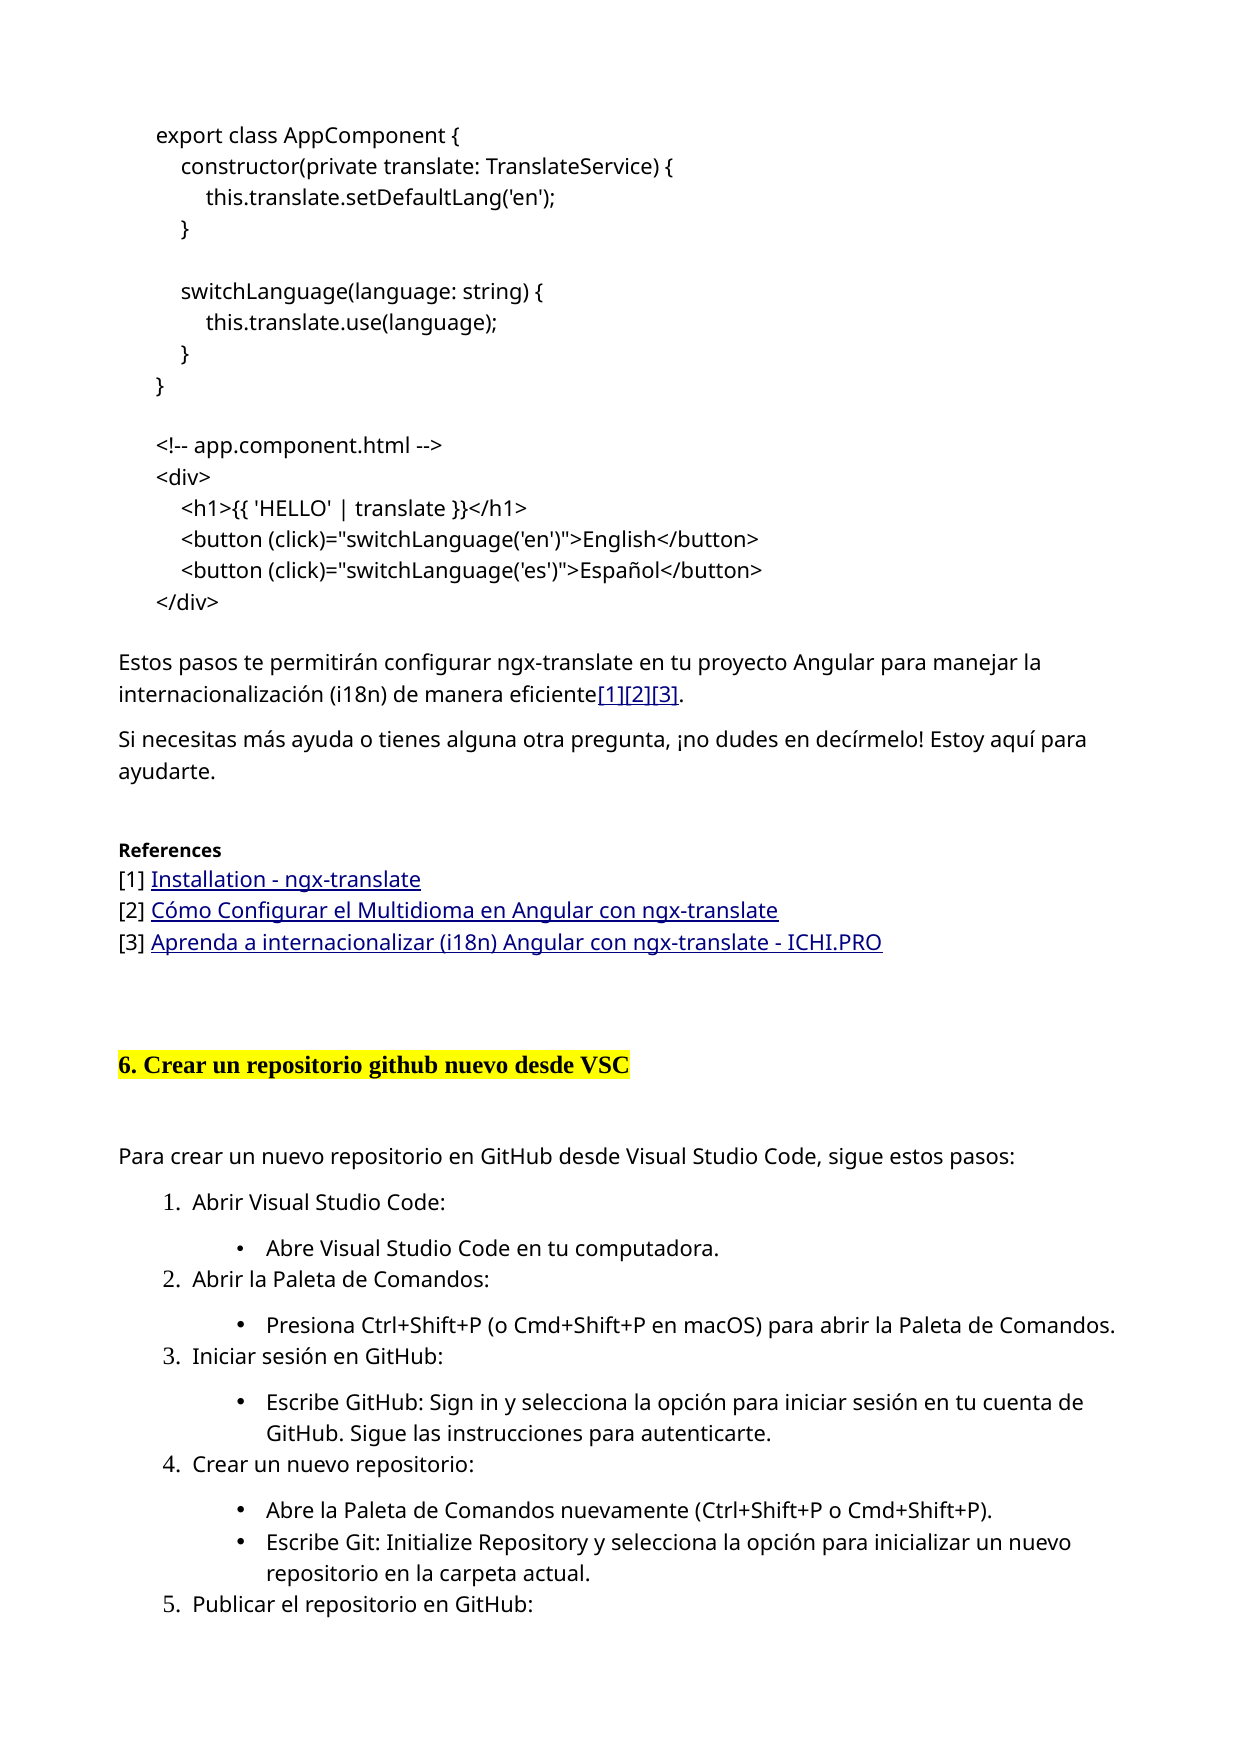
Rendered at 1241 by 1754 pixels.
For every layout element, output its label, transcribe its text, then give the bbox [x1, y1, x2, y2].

list Crear un nuevo repositorio: [162, 1448, 1122, 1479]
text } [118, 368, 1122, 399]
text Estos pasos te permitirán configurar ngx-translate en tu proyecto Angular para manejar la internacionalización (i18n) de manera eficiente[1][2][3]. [118, 646, 1122, 708]
text <button (click)="switchLanguage('es')">Español</button> [118, 554, 1122, 585]
text <div> [118, 460, 1122, 491]
list Escribe Git: Initialize Repository y selecciona la opción para inicializar un nuevo repositorio en la carpeta actual. [236, 1525, 1122, 1587]
text 6. Crear un repositorio github nuevo desde VSC [118, 1048, 1122, 1079]
list Abre la Paleta de Comandos nuevamente (Ctrl+Shift+P o Cmd+Shift+P). [236, 1494, 1122, 1525]
text switchLanguage(language: string) { [118, 274, 1122, 306]
text } [118, 212, 1122, 243]
text export class AppComponent { [118, 118, 1122, 149]
list Publicar el repositorio en GitHub: [162, 1587, 1122, 1619]
list Escribe GitHub: Sign in y selecciona la opción para iniciar sesión en tu cuenta de GitHub. Sigue las instrucciones para autenticarte. [236, 1385, 1122, 1448]
list Abrir Visual Studio Code: [162, 1185, 1122, 1217]
text Si necesitas más ayuda o tienes alguna otra pregunta, ¡no dudes en decírmelo! Estoy aquí para ayudarte. [118, 723, 1122, 785]
list Abre Visual Studio Code en tu computadora. [236, 1231, 1122, 1262]
text [2] Cómo Configurar el Multidioma en Angular con ngx-translate [118, 894, 1122, 925]
text } [118, 337, 1122, 368]
text Para crear un nuevo repositorio en GitHub desde Visual Studio Code, sigue estos pasos: [118, 1139, 1122, 1171]
text this.translate.use(language); [118, 306, 1122, 337]
list Iniciar sesión en GitHub: [162, 1339, 1122, 1371]
text </div> [118, 585, 1122, 616]
text <!-- app.component.html --> [118, 429, 1122, 460]
text <button (click)="switchLanguage('en')">English</button> [118, 523, 1122, 554]
text this.translate.setDefaultLang('en'); [118, 181, 1122, 212]
text <h1>{{ 'HELLO' | translate }}</h1> [118, 491, 1122, 523]
list Abrir la Paleta de Comandos: [162, 1262, 1122, 1294]
text References [118, 800, 1122, 862]
text [3] Aprenda a internacionalizar (i18n) Angular con ngx-translate - ICHI.PRO [118, 925, 1122, 956]
text constructor(private translate: TranslateService) { [118, 149, 1122, 181]
list Presiona Ctrl+Shift+P (o Cmd+Shift+P en macOS) para abrir la Paleta de Comandos. [236, 1308, 1122, 1339]
text [1] Installation - ngx-translate [118, 862, 1122, 894]
